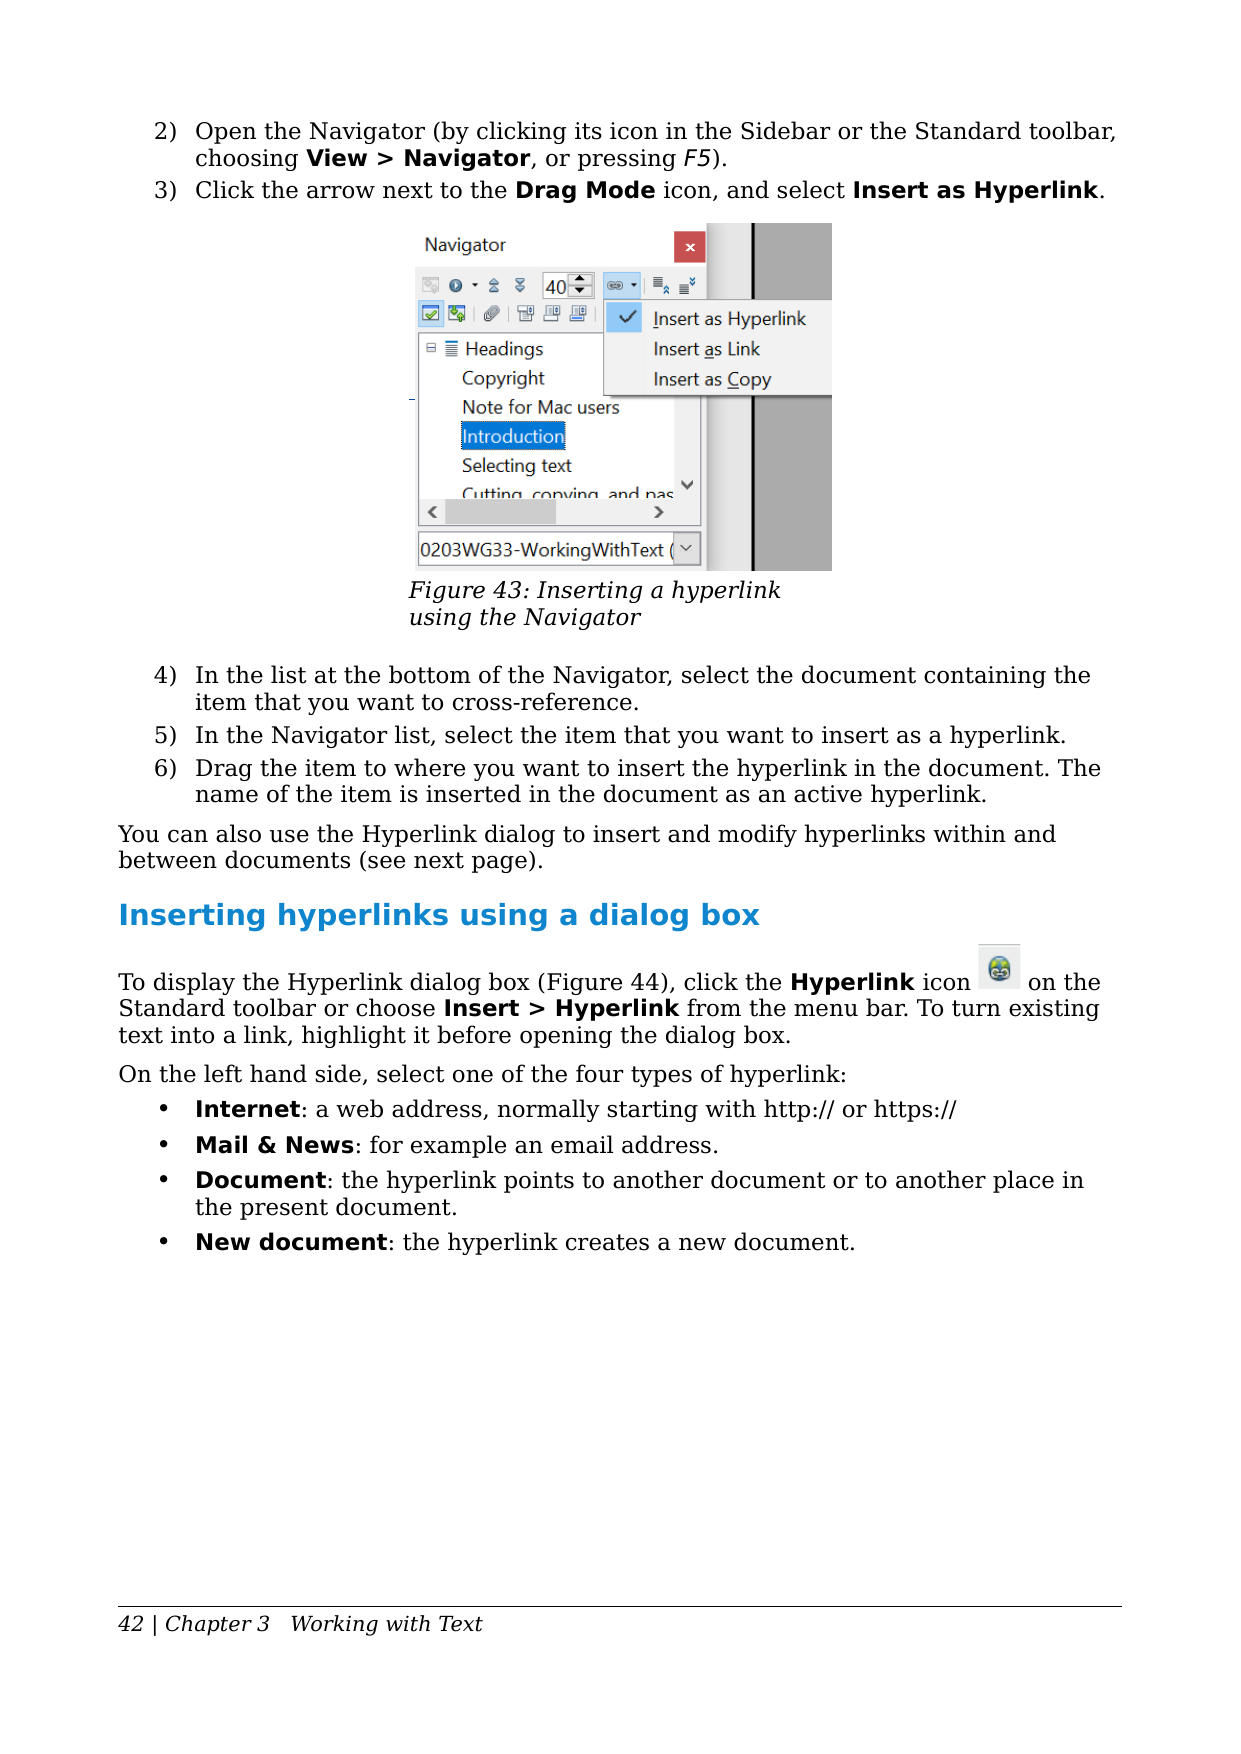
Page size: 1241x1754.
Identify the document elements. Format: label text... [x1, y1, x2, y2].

text You can also use the Hyperlink dialog to insert and modify hyperlinks within and between documents (see next page). [118, 821, 1122, 874]
text Figure 43: Inserting a hyperlink using the Navigator [409, 577, 832, 631]
text To display the Hyperlink dialog box (Figure 44), click the Hyperlink icon on the Standard toolbar or choose Insert > Hyperlink from the menu bar. To turn existing text into a link, highlight it before opening the dialog box. [118, 945, 1122, 1049]
list In the list at the bottom of the Navigator, select the document containing the item that you want to cross-reference. [177, 662, 1122, 716]
list On the left hand side, select one of the four types of hyperlink: [118, 1061, 1122, 1088]
subtitle Inserting hyperlinks using a dialog box [118, 898, 1122, 932]
list In the Navigator list, select the item that you want to insert as a hyperlink. [177, 722, 1122, 749]
list Document: the hyperlink points to another document or to another place in the present document. [156, 1165, 1122, 1221]
list Drag the item to where you want to insert the hyperlink in the document. The name of the item is inserted in the document as an active hyperlink. [177, 755, 1122, 808]
picture [978, 944, 1021, 989]
list Internet: a web address, normally starting with http:// or https:// [156, 1094, 1122, 1124]
list Mail & News: for example an email address. [156, 1130, 1122, 1159]
list Click the arrow next to the Drag Mode icon, and select Insert as Hyperlink. [177, 178, 1122, 204]
list New document: the hyperlink creates a new document. [156, 1227, 1122, 1257]
list Open the Navigator (by clicking its icon in the Sidebar or the Standard toolbar, choosing View > Navigator, or pressing F5). [177, 118, 1122, 171]
picture [415, 223, 832, 571]
